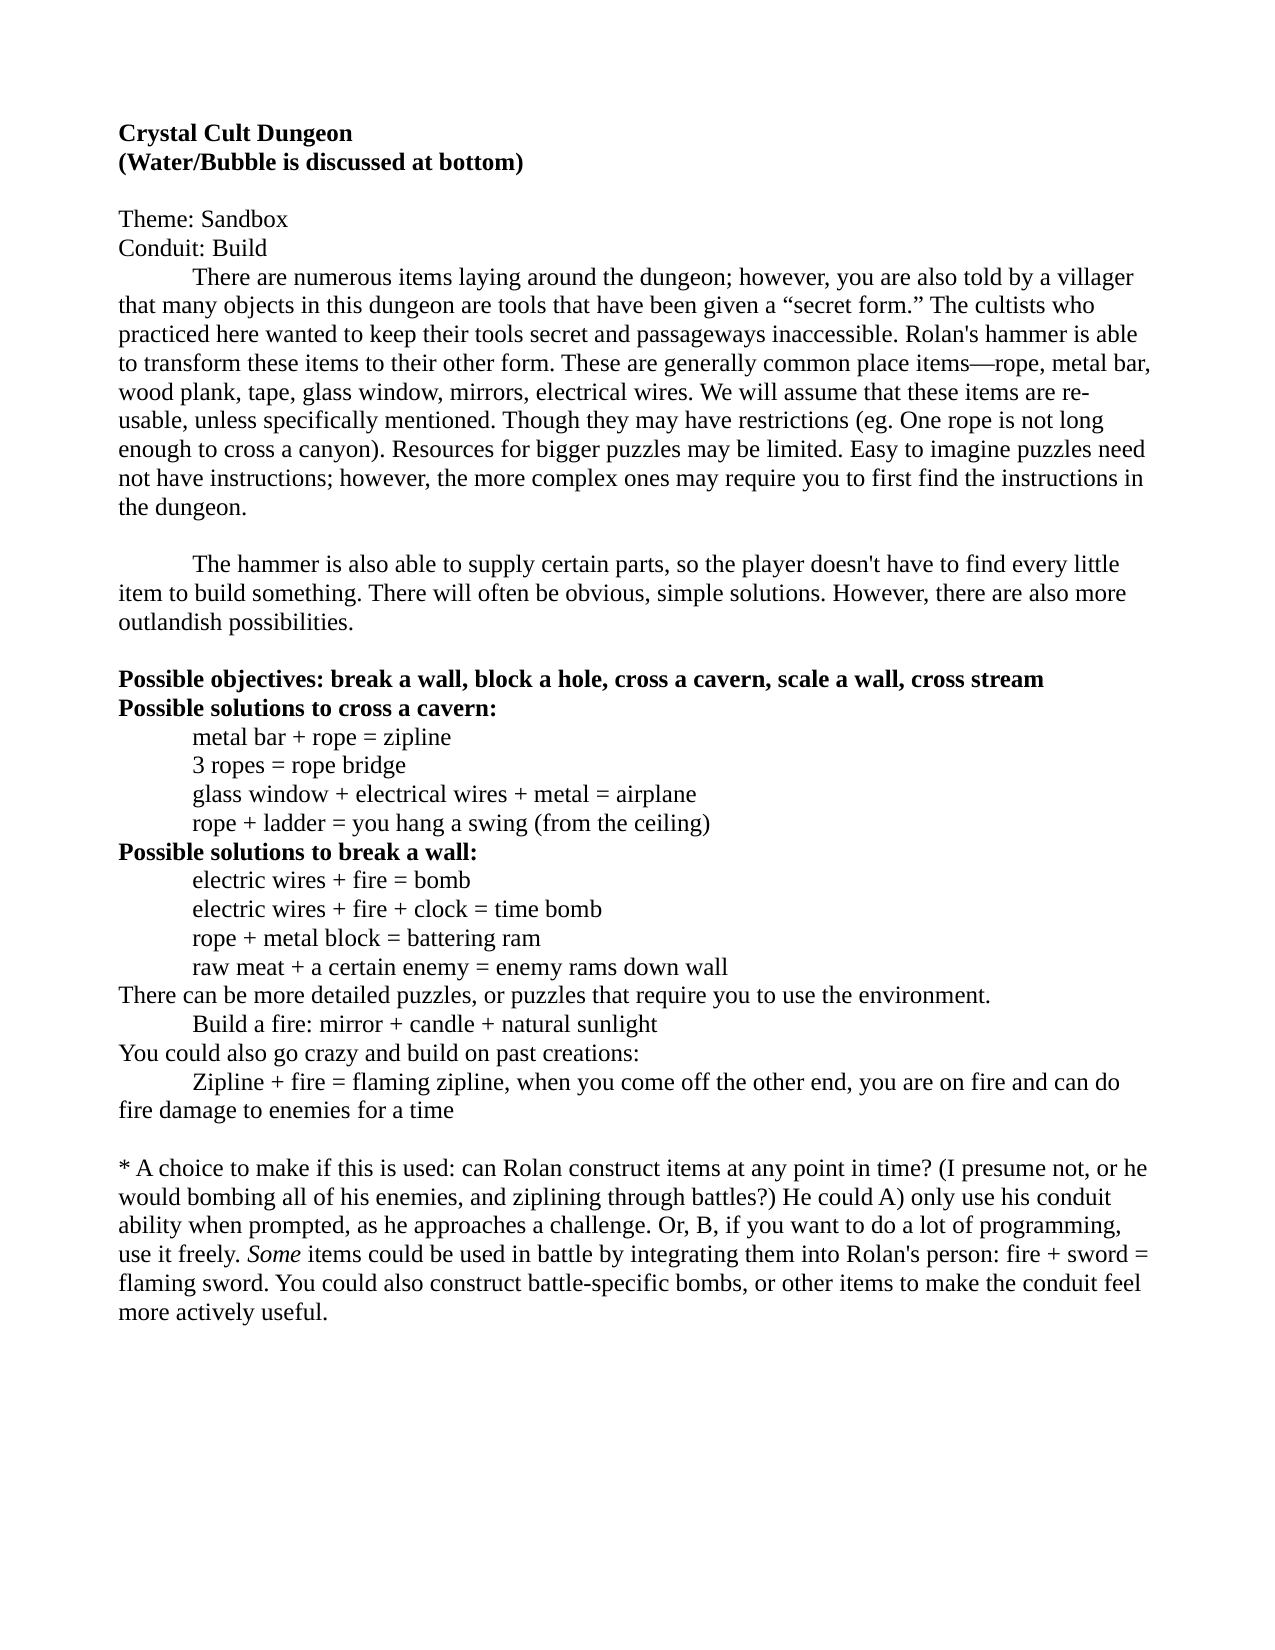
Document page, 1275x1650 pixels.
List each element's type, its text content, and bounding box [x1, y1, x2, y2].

text Crystal Cult Dungeon [118, 118, 1157, 147]
text metal bar + rope = zipline [118, 722, 1157, 751]
text Zipline + fire = flaming zipline, when you come off the other end, you are on fire and can do fire damage to enemies for a time [118, 1067, 1157, 1124]
text There are numerous items laying around the dungeon; however, you are also told by a villager that many objects in this dungeon are tools that have been given a “secret form.” The cultists who practiced here wanted to keep their tools secret and passageways inaccessible. Rolan's hammer is able to transform these items to their other form. These are generally common place items—rope, metal bar, wood plank, tape, glass window, mirrors, electrical wires. We will assume that these items are re-usable, unless specifically mentioned. Though they may have restrictions (eg. One rope is not long enough to cross a canyon). Resources for bigger puzzles may be limited. Easy to imagine puzzles need not have instructions; however, the more complex ones may require you to first find the instructions in the dungeon. [118, 262, 1157, 521]
text * A choice to make if this is used: can Rolan construct items at any point in time? (I presume not, or he would bombing all of his enemies, and ziplining through battles?) He could A) only use his conduit ability when prompted, as he approaches a challenge. Or, B, if you want to do a lot of programming, use it freely. Some items could be used in battle by integrating them into Rolan's person: fire + sword = flaming sword. You could also construct battle-specific bombs, or other items to make the conduit feel more actively useful. [118, 1153, 1157, 1326]
text Theme: Sandbox [118, 204, 1157, 233]
text electric wires + fire + clock = time bomb [118, 894, 1157, 923]
text 3 ropes = rope bridge [118, 751, 1157, 779]
text Conduit: Build [118, 233, 1157, 262]
text Possible solutions to break a wall: [118, 837, 1157, 866]
text (Water/Bubble is discussed at bottom) [118, 147, 1157, 176]
text There can be more detailed puzzles, or puzzles that require you to use the environment. [118, 981, 1157, 1009]
text rope + ladder = you hang a swing (from the ceiling) [118, 808, 1157, 837]
text electric wires + fire = bomb [118, 866, 1157, 894]
text The hammer is also able to supply certain parts, so the player doesn't have to find every little item to build something. There will often be obvious, simple solutions. However, there are also more outlandish possibilities. [118, 549, 1157, 636]
text rope + metal block = battering ram [118, 923, 1157, 952]
text glass window + electrical wires + metal = airplane [118, 779, 1157, 808]
text Possible solutions to cross a cavern: [118, 693, 1157, 722]
text raw meat + a certain enemy = enemy rams down wall [118, 952, 1157, 981]
text Build a fire: mirror + candle + natural sunlight [118, 1009, 1157, 1038]
text Possible objectives: break a wall, block a hole, cross a cavern, scale a wall, cross stream [118, 664, 1157, 693]
text You could also go crazy and build on past creations: [118, 1038, 1157, 1067]
